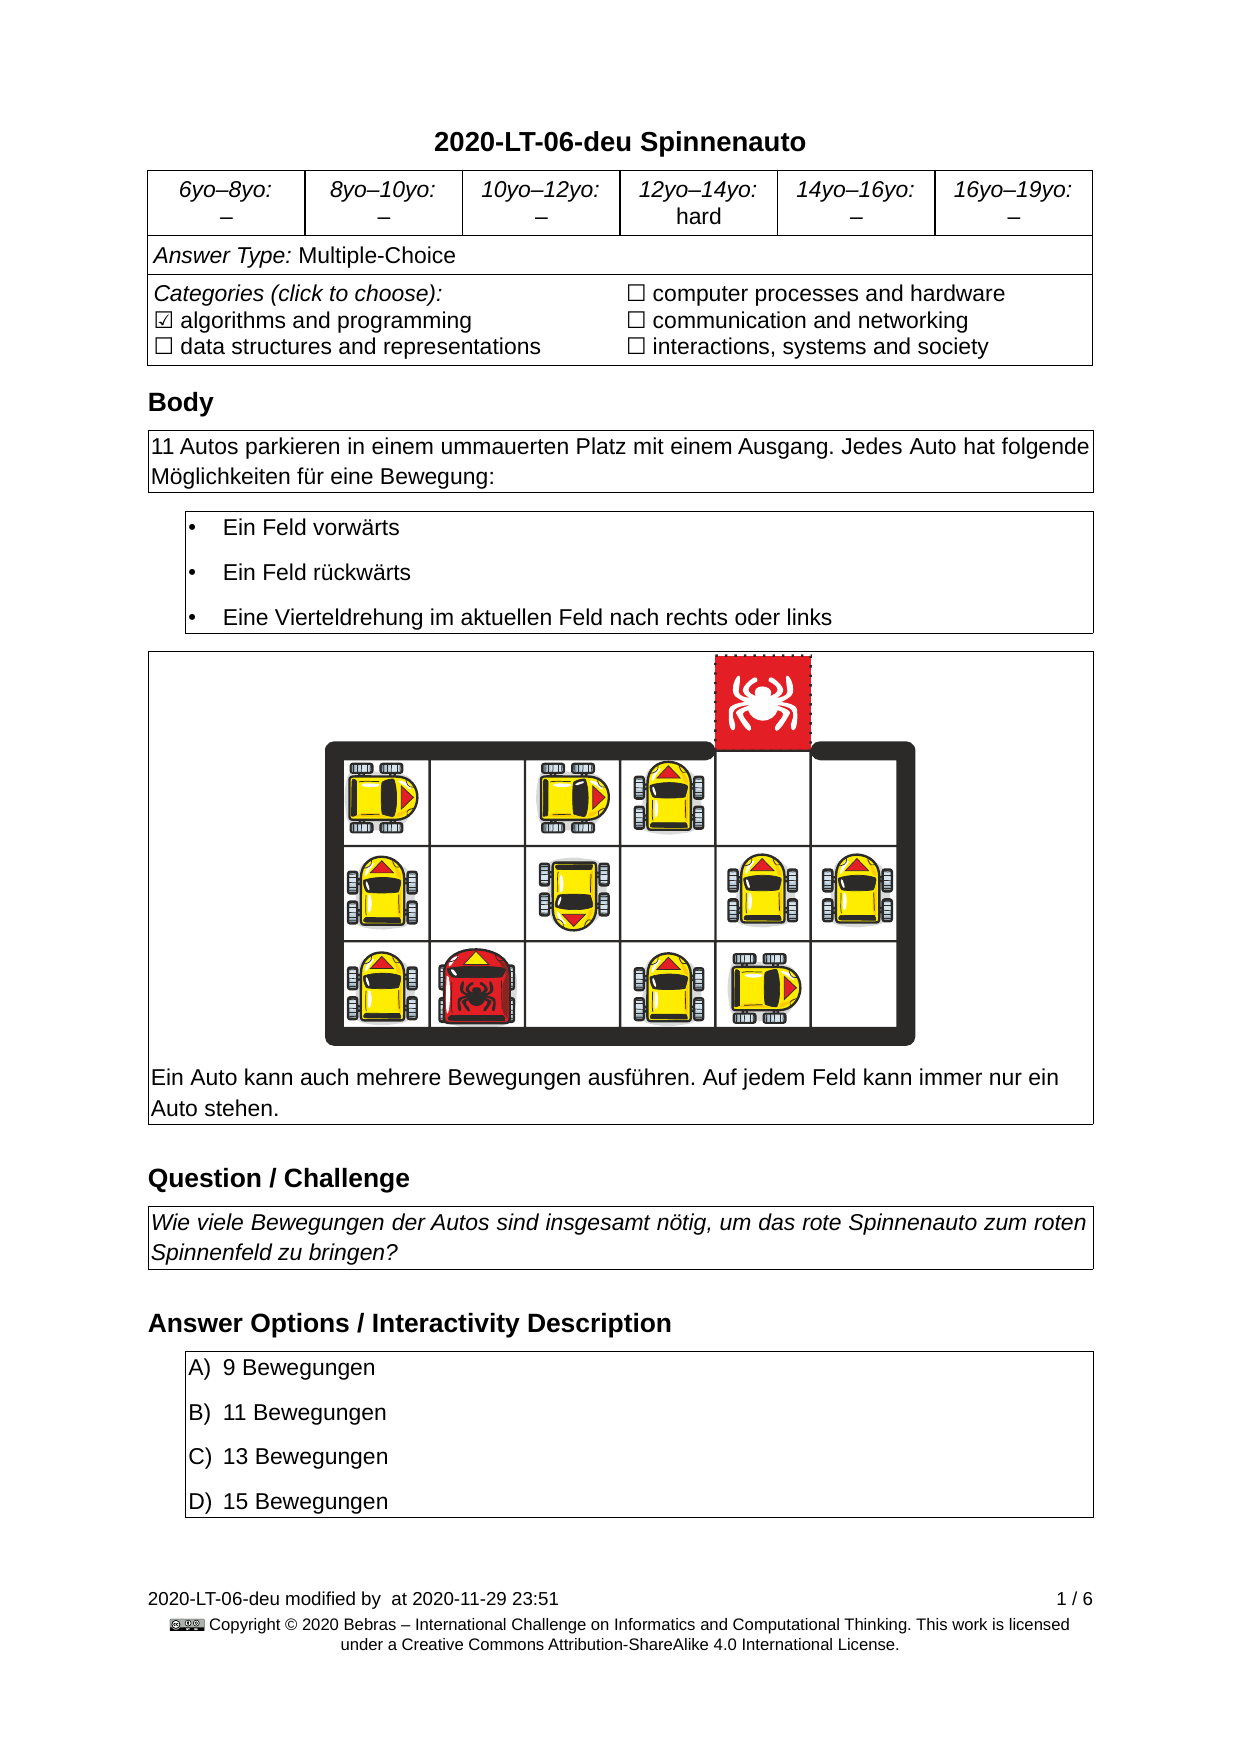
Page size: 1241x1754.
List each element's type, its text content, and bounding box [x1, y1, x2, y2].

table_cell ☐ computer processes and hardware ☐ communication and networking ☐ interactions, systems and society [620, 275, 1092, 365]
subtitle Answer Options / Interactivity Description [148, 1308, 1093, 1338]
list Ein Feld vorwärts [186, 512, 1093, 540]
table_cell Categories (click to choose): ☑ algorithms and programming ☐ data structures and representations [148, 275, 620, 365]
table_header 8yo–10yo: – [306, 171, 462, 235]
list 13 Bewegungen [186, 1440, 1093, 1470]
subtitle Body [148, 387, 1093, 417]
list 15 Bewegungen [186, 1485, 1093, 1517]
text 11 Autos parkieren in einem ummauerten Platz mit einem Ausgang. Jedes Auto hat folgende Möglichkeiten für eine Bewegung: [149, 431, 1093, 492]
text Ein Auto kann auch mehrere Bewegungen ausführen. Auf jedem Feld kann immer nur ein Auto stehen. [149, 1061, 1093, 1124]
subtitle Question / Challenge [148, 1163, 1093, 1193]
list Ein Feld rückwärts [186, 556, 1093, 585]
list 11 Bewegungen [186, 1396, 1093, 1425]
list 9 Bewegungen [186, 1352, 1093, 1380]
table_header 6yo–8yo: – [148, 171, 304, 235]
subtitle 2020-LT-06-deu Spinnenauto [148, 125, 1093, 157]
table_cell Answer Type: Multiple-Choice [148, 236, 1092, 274]
table_header 14yo–16yo: – [778, 171, 934, 235]
table_header 16yo–19yo: – [936, 171, 1092, 235]
table_header 10yo–12yo: – [463, 171, 619, 235]
text Wie viele Bewegungen der Autos sind insgesamt nötig, um das rote Spinnenauto zum roten Spinnenfeld zu bringen? [149, 1207, 1093, 1269]
list Eine Vierteldrehung im aktuellen Feld nach rechts oder links [186, 601, 1093, 633]
table_header 12yo–14yo: hard [621, 171, 777, 235]
